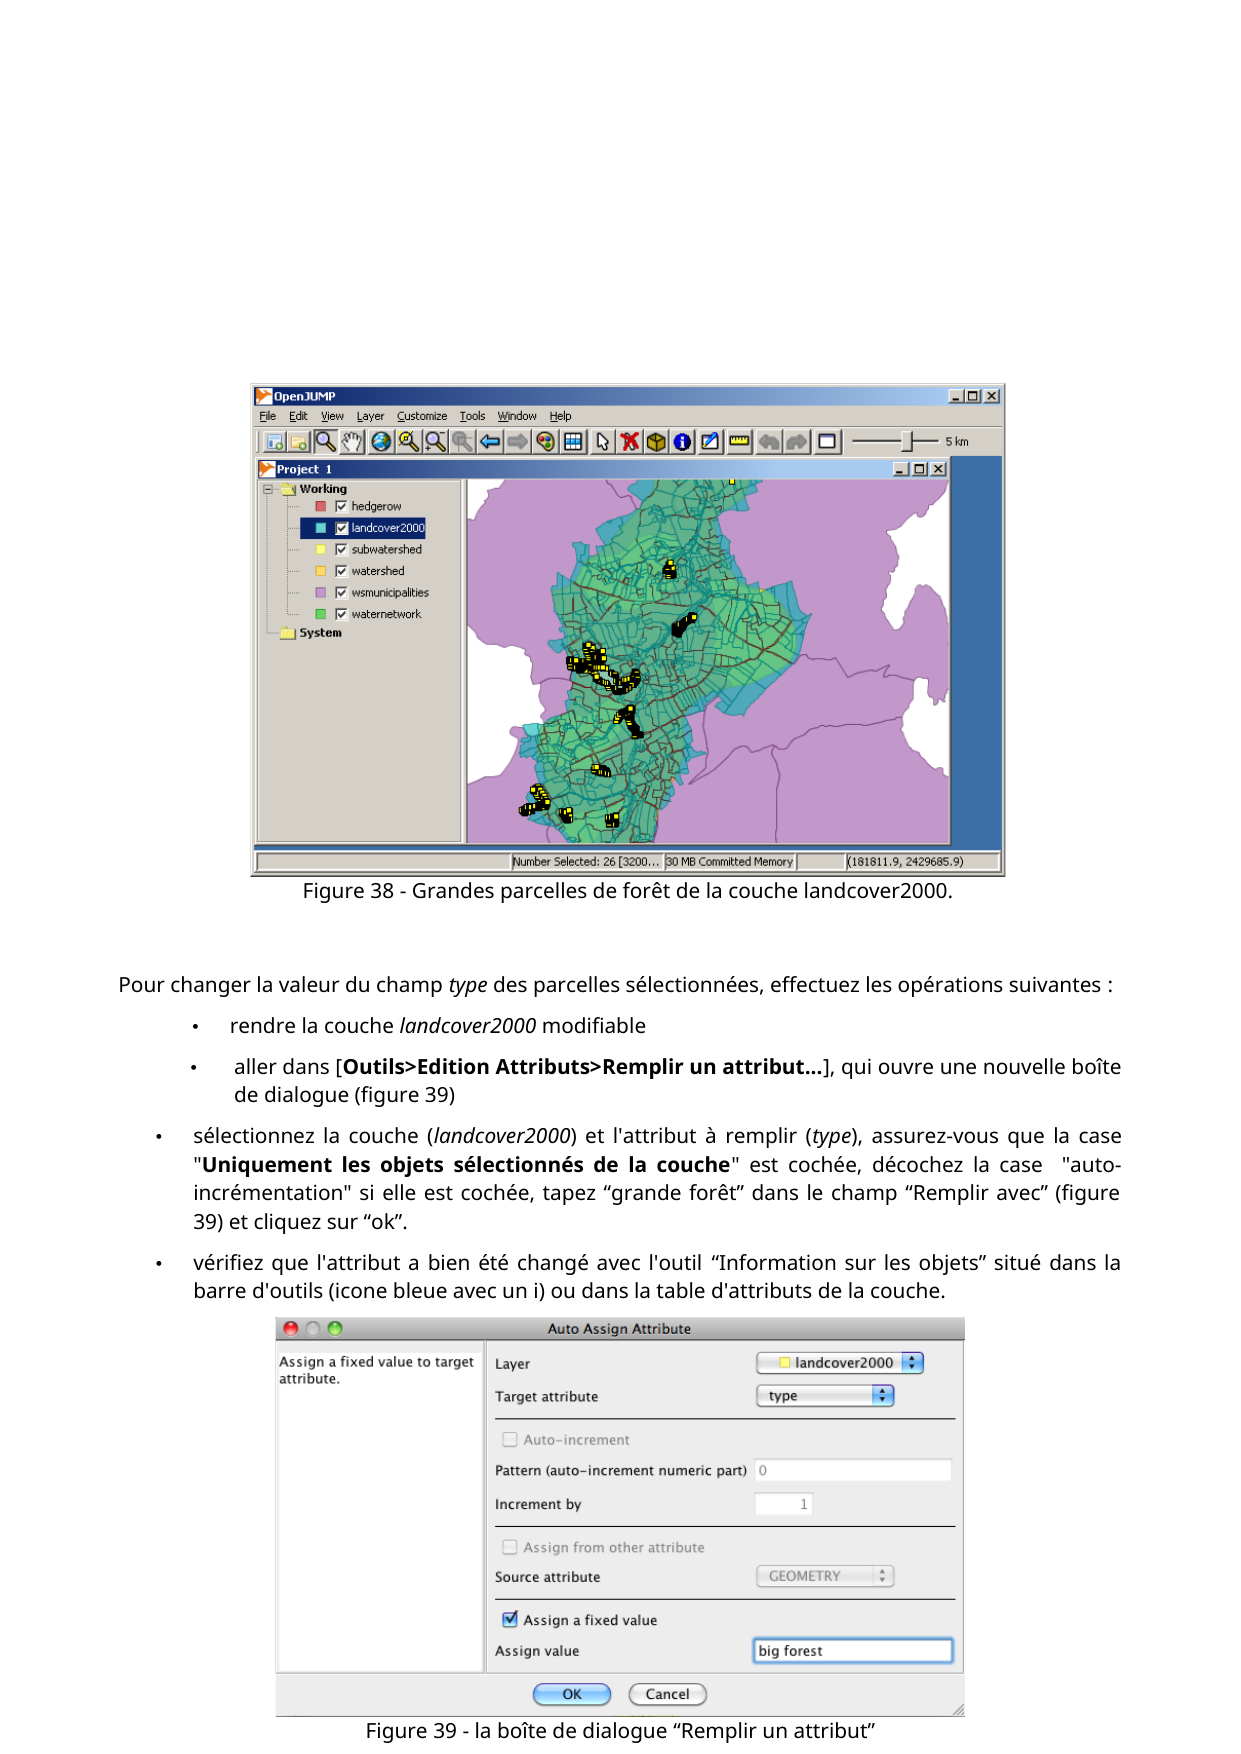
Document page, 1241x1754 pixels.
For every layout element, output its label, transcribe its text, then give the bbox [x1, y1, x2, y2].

text Figure 39 - la boîte de dialogue “Remplir un attribut” [292, 1717, 948, 1745]
list Pour changer la valeur du champ type des parcelles sélectionnées, effectuez les opérations suivantes : [118, 970, 1122, 999]
list vérifiez que l'attribut a bien été changé avec l'outil “Information sur les objets” situé dans la barre d'outils (icone bleue avec un i) ou dans la table d'attributs de la couche. [156, 1248, 1122, 1305]
list rendre la couche landcover2000 modifiable [192, 1011, 1122, 1040]
picture [275, 1317, 965, 1717]
picture [250, 383, 1006, 877]
list aller dans [Outils>Edition Attributs>Remplir un attribut...], qui ouvre une nouvelle boîte de dialogue (figure 39) [190, 1052, 1122, 1109]
list sélectionnez la couche (landcover2000) et l'attribut à remplir (type), assurez-vous que la case "Uniquement les objets sélectionnés de la couche" est cochée, décochez la case "auto-incrémentation" si elle est cochée, tapez “grande forêt” dans le champ “Remplir avec” (figure 39) et cliquez sur “ok”. [156, 1122, 1122, 1235]
text Figure 38 - Grandes parcelles de forêt de la couche landcover2000. [267, 877, 989, 904]
